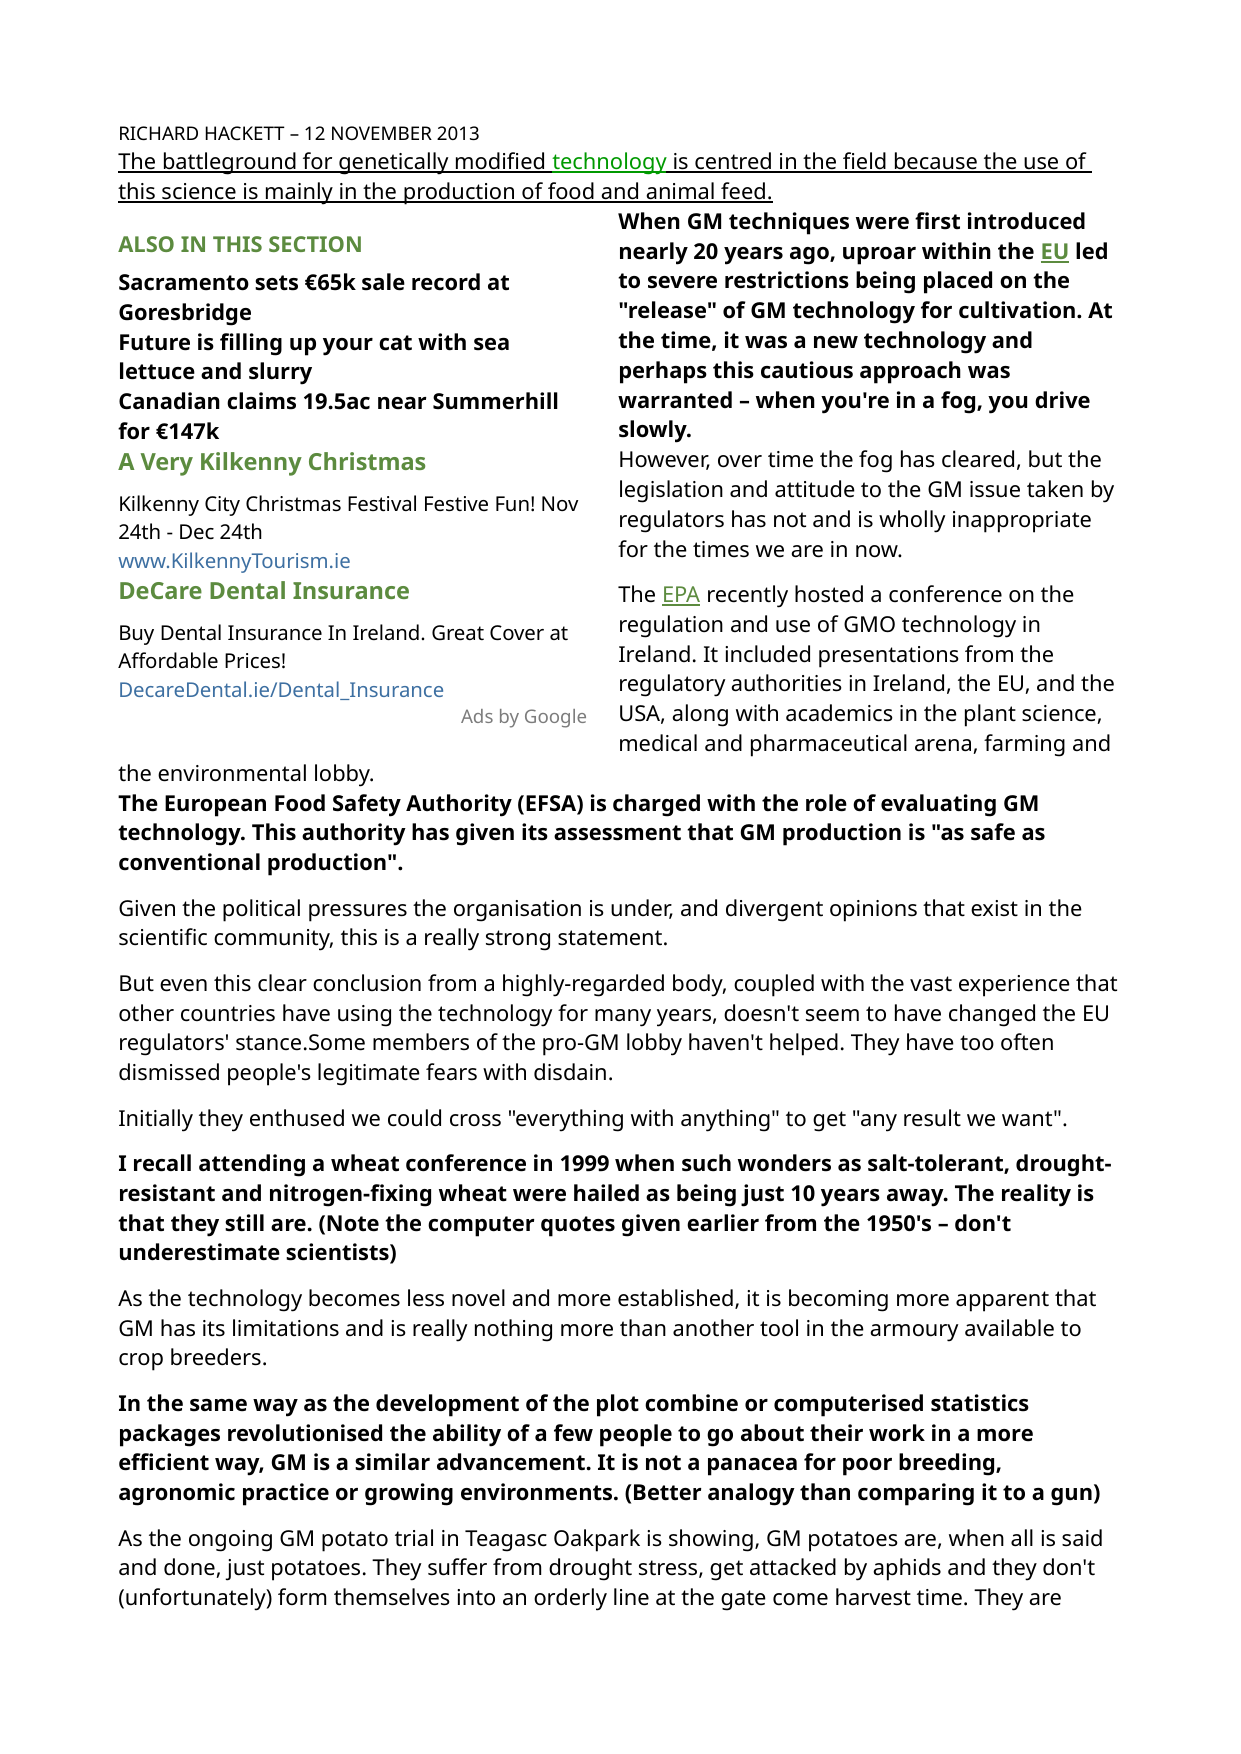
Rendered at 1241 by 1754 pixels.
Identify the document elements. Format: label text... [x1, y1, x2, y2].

subtitle A Very Kilkenny Christmas [118, 446, 587, 478]
text Given the political pressures the organisation is under, and divergent opinions that exist in the scientific community, this is a really strong statement. [118, 892, 1122, 952]
text Initially they enthused we could cross "everything with anything" to get "any result we want". [118, 1102, 1122, 1132]
text The EPA recently hosted a conference on the regulation and use of GMO technology in Ireland. It included presentations from the regulatory authorities in Ireland, the EU, and the USA, along with academics in the plant science, medical and pharmaceutical arena, farming and the environmental lobby. [118, 579, 1122, 787]
text However, over time the fog has cleared, but the legislation and attitude to the GM issue taken by regulators has not and is wholly inappropriate for the times we are in now. [587, 444, 1122, 563]
text As the ongoing GM potato trial in Teagasc Oakpark is showing, GM potatoes are, when all is said and done, just potatoes. They suffer from drought stress, get attacked by aphids and they don't (unfortunately) form themselves into an orderly line at the gate come harvest time. They are [118, 1522, 1122, 1612]
subtitle Future is filling up your cat with sea lettuce and slurry [118, 326, 587, 386]
text When GM techniques were first introduced nearly 20 years ago, uproar within the EU led to severe restrictions being placed on the "release" of GM technology for cultivation. At the time, it was a new technology and perhaps this cautious approach was warranted – when you're in a fog, you drive slowly. [118, 206, 1122, 444]
text In the same way as the development of the plot combine or computerised statistics packages revolutionised the ability of a few people to go about their work in a more efficient way, GM is a similar advancement. It is not a panacea for poor breeding, agronomic practice or growing environments. (Better analogy than comparing it to a gun) [118, 1388, 1122, 1507]
text I recall attending a wheat conference in 1999 when such wonders as salt-tolerant, drought-resistant and nitrogen-fixing wheat were hailed as being just 10 years away. The reality is that they still are. (Note the computer quotes given earlier from the 1950's – don't underestimate scientists) [118, 1148, 1122, 1267]
subtitle Ads by Google [118, 704, 587, 729]
text RICHARD HACKETT – 12 NOVEMBER 2013 [118, 118, 1122, 146]
text As the technology becomes less novel and more established, it is becoming more apparent that GM has its limitations and is really nothing more than another tool in the armoury available to crop breeders. [118, 1283, 1122, 1372]
subtitle Sacramento sets €65k sale record at Goresbridge [118, 267, 587, 326]
text But even this clear conclusion from a highly-regarded body, coupled with the vast experience that other countries have using the technology for many years, doesn't seem to have changed the EU regulators' stance.Some members of the pro-GM lobby haven't helped. They have too often dismissed people's legitimate fears with disdain. [118, 968, 1122, 1087]
text Kilkenny City Christmas Festival Festive Fun! Nov 24th - Dec 24th [118, 489, 587, 545]
text DecareDental.ie/Dental_Insurance [118, 676, 587, 704]
subtitle The battleground for genetically modified technology is centred in the field because the use of this science is mainly in the production of food and animal feed. [118, 146, 1122, 206]
text The European Food Safety Authority (EFSA) is charged with the role of evaluating GM technology. This authority has given its assessment that GM production is "as safe as conventional production". [118, 787, 1122, 877]
subtitle Canadian claims 19.5ac near Summerhill for €147k [118, 386, 587, 446]
text www.KilkennyTourism.ie [118, 547, 587, 575]
subtitle ALSO IN THIS SECTION [118, 229, 587, 259]
text Buy Dental Insurance In Ireland. Great Cover at Affordable Prices! [118, 618, 587, 674]
subtitle DeCare Dental Insurance [118, 575, 587, 607]
